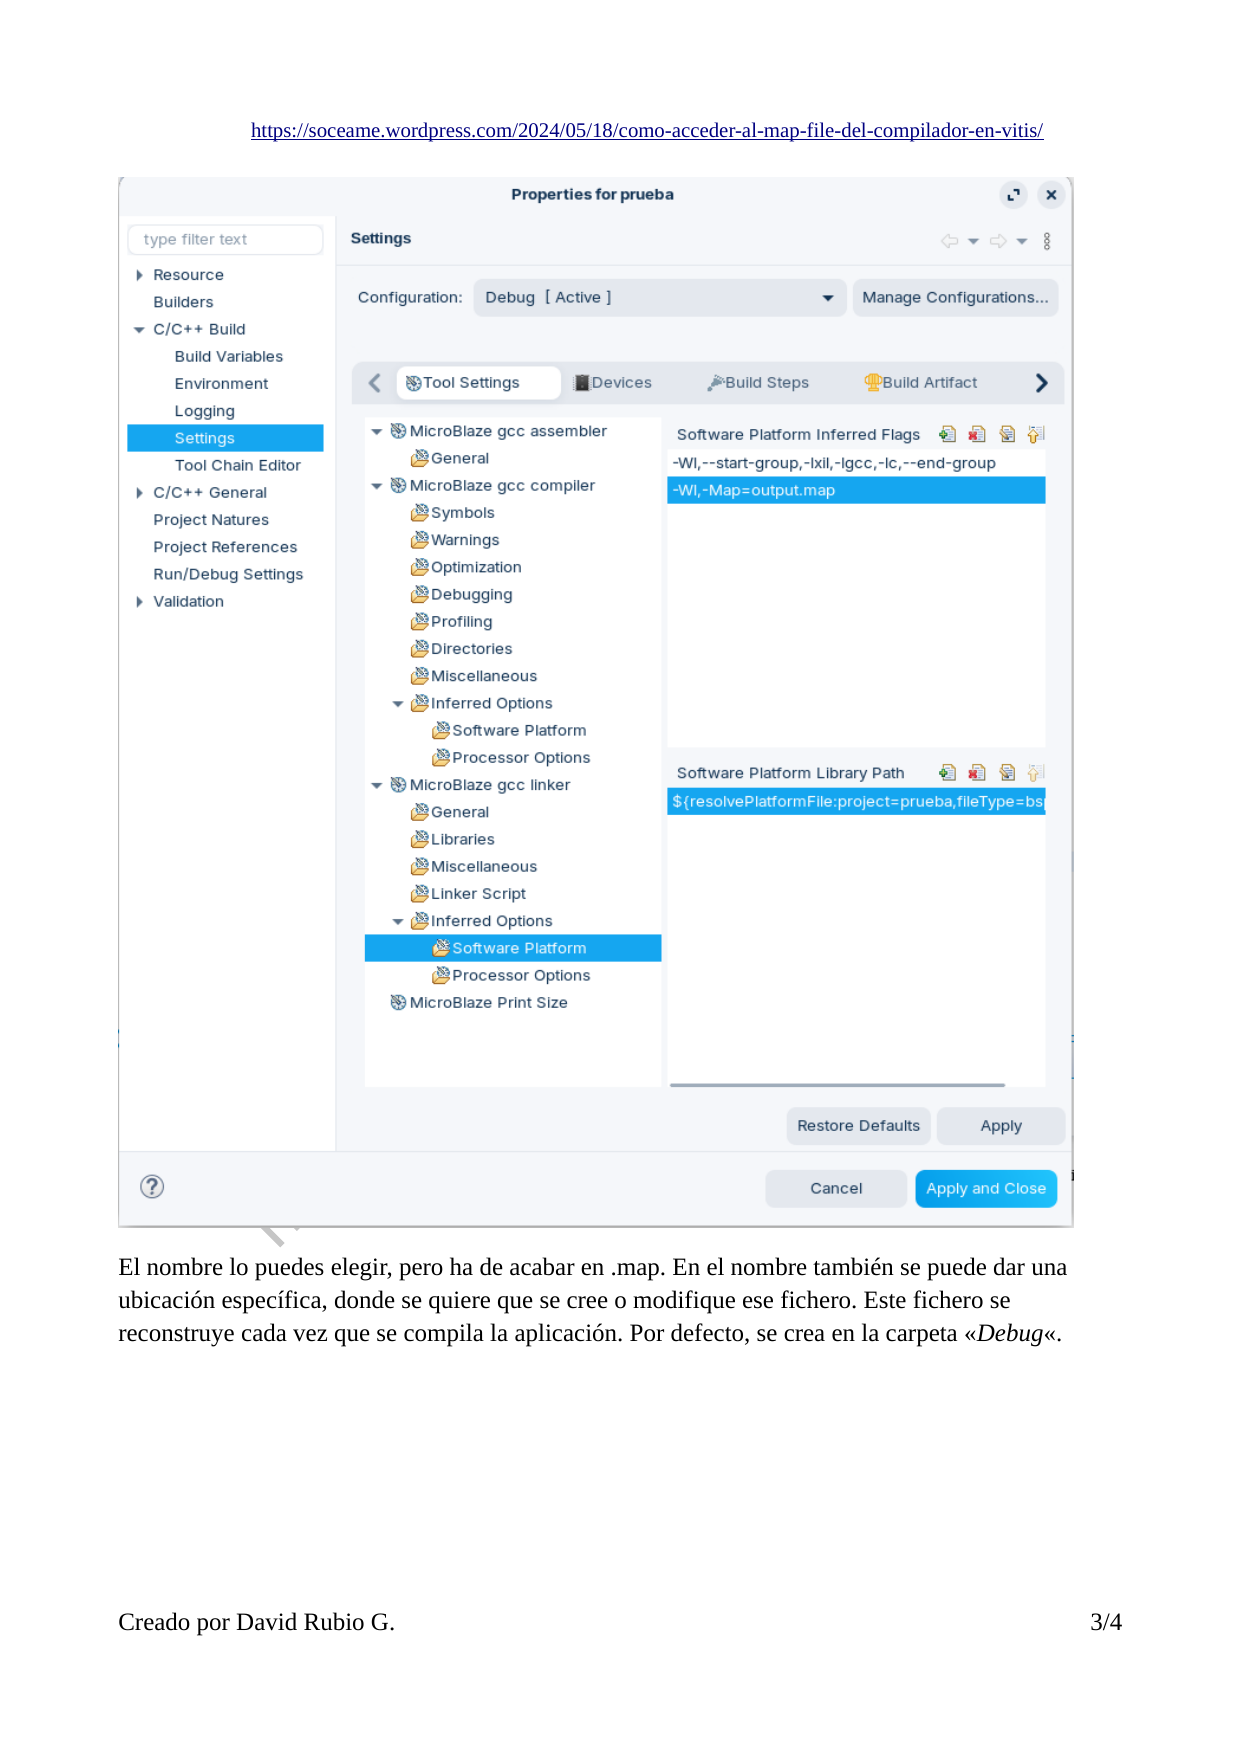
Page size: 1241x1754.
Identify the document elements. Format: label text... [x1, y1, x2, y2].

text El nombre lo puedes elegir, pero ha de acabar en .map. En el nombre también se puede dar una ubicación específica, donde se quiere que se cree o modifique ese fichero. Este fichero se reconstruye cada vez que se compila la aplicación. Por defecto, se crea en la carpeta «Debug«. [118, 1252, 1122, 1346]
picture [118, 177, 1074, 1228]
